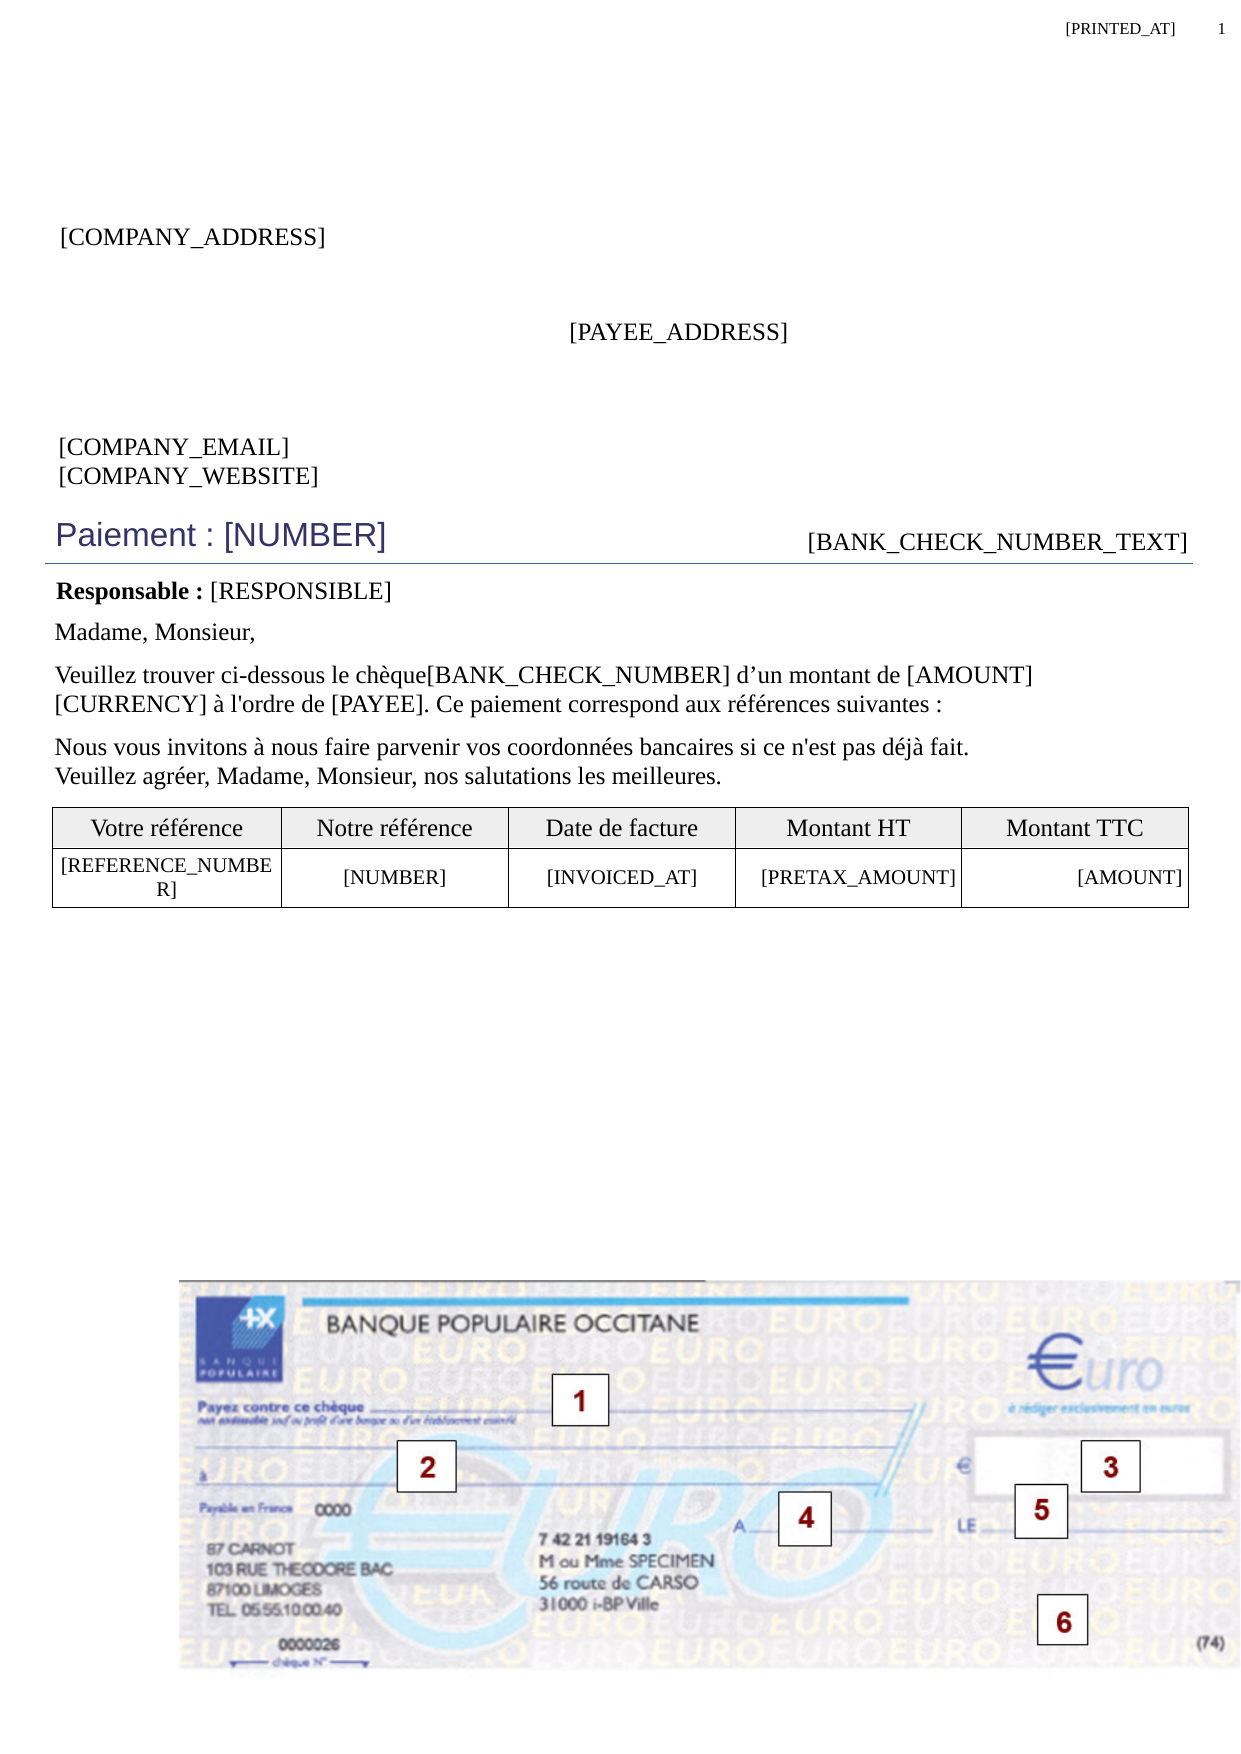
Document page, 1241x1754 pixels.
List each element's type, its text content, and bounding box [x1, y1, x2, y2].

table_header Votre référence [53, 808, 281, 847]
picture [178, 1280, 1241, 1678]
table_header Montant TTC [962, 808, 1188, 847]
table_header [REFERENCE_NUMBER] [53, 849, 281, 907]
table_header [NUMBER] [282, 849, 508, 907]
table_header Date de facture [509, 808, 735, 847]
picture [66, 38, 229, 201]
table_header [INVOICED_AT] [509, 849, 735, 907]
table_header [AMOUNT] [962, 849, 1188, 907]
table_header [PRETAX_AMOUNT] [736, 849, 961, 907]
table_header Montant HT [736, 808, 961, 847]
table_header Notre référence [282, 808, 508, 847]
